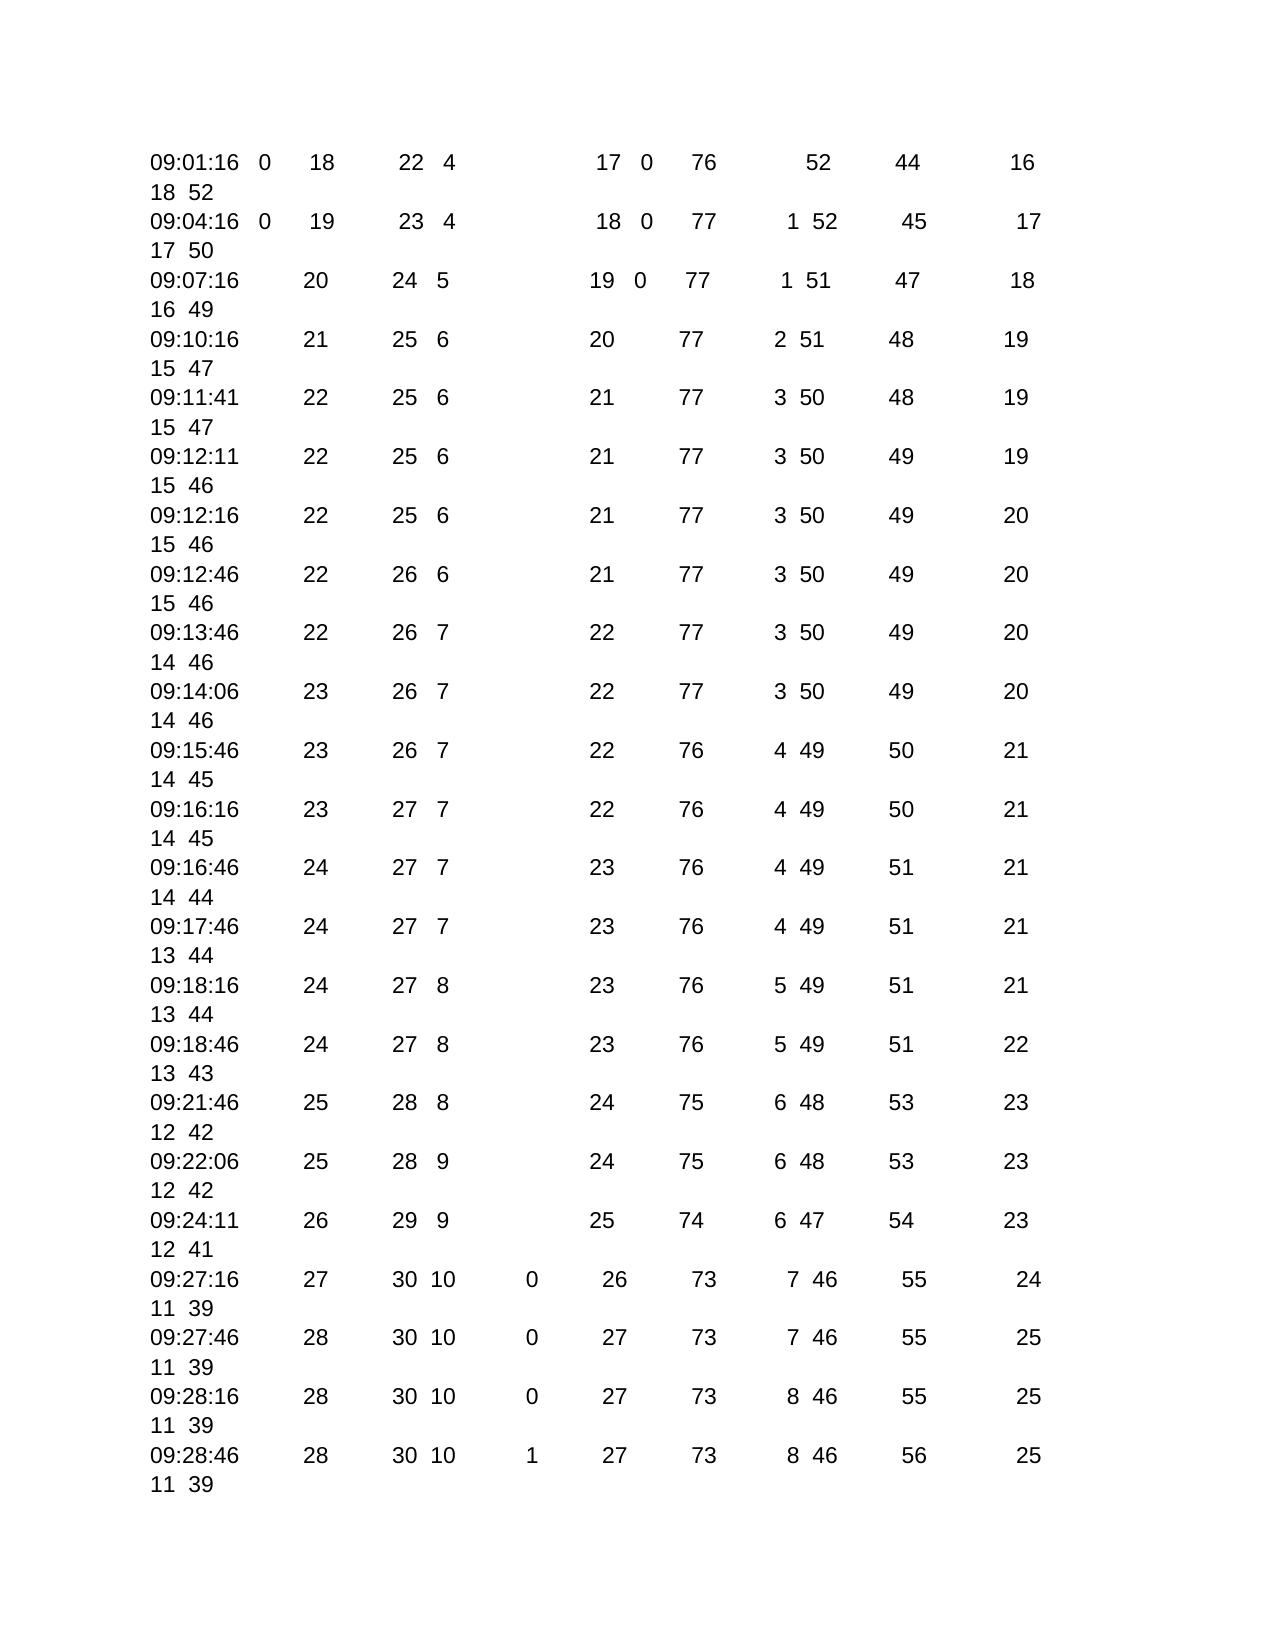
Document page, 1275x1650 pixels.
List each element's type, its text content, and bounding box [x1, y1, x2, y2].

text 09:17:46 24 27 7 23 76 4 49 51 21 13 44 [150, 914, 1125, 969]
text 09:27:46 28 30 10 0 27 73 7 46 55 25 11 39 [150, 1325, 1125, 1380]
text 09:15:46 23 26 7 22 76 4 49 50 21 14 45 [150, 737, 1125, 792]
text 09:16:16 23 27 7 22 76 4 49 50 21 14 45 [150, 796, 1125, 851]
text 09:27:16 27 30 10 0 26 73 7 46 55 24 11 39 [150, 1266, 1125, 1321]
text 09:01:16 0 18 22 4 17 0 76 52 44 16 18 52 [150, 150, 1125, 205]
text 09:21:46 25 28 8 24 75 6 48 53 23 12 42 [150, 1090, 1125, 1145]
text 09:13:46 22 26 7 22 77 3 50 49 20 14 46 [150, 620, 1125, 675]
text 09:22:06 25 28 9 24 75 6 48 53 23 12 42 [150, 1149, 1125, 1204]
text 09:10:16 21 25 6 20 77 2 51 48 19 15 47 [150, 326, 1125, 381]
text 09:12:46 22 26 6 21 77 3 50 49 20 15 46 [150, 561, 1125, 616]
text 09:04:16 0 19 23 4 18 0 77 1 52 45 17 17 50 [150, 209, 1125, 264]
text 09:28:46 28 30 10 1 27 73 8 46 56 25 11 39 [150, 1442, 1125, 1497]
text 09:14:06 23 26 7 22 77 3 50 49 20 14 46 [150, 679, 1125, 734]
text 09:24:11 26 29 9 25 74 6 47 54 23 12 41 [150, 1207, 1125, 1262]
text 09:07:16 20 24 5 19 0 77 1 51 47 18 16 49 [150, 267, 1125, 322]
text 09:16:46 24 27 7 23 76 4 49 51 21 14 44 [150, 855, 1125, 910]
text 09:18:16 24 27 8 23 76 5 49 51 21 13 44 [150, 972, 1125, 1027]
text 09:12:16 22 25 6 21 77 3 50 49 20 15 46 [150, 502, 1125, 557]
text 09:28:16 28 30 10 0 27 73 8 46 55 25 11 39 [150, 1384, 1125, 1439]
text 09:18:46 24 27 8 23 76 5 49 51 22 13 43 [150, 1031, 1125, 1086]
text 09:12:11 22 25 6 21 77 3 50 49 19 15 46 [150, 444, 1125, 499]
text 09:11:41 22 25 6 21 77 3 50 48 19 15 47 [150, 385, 1125, 440]
